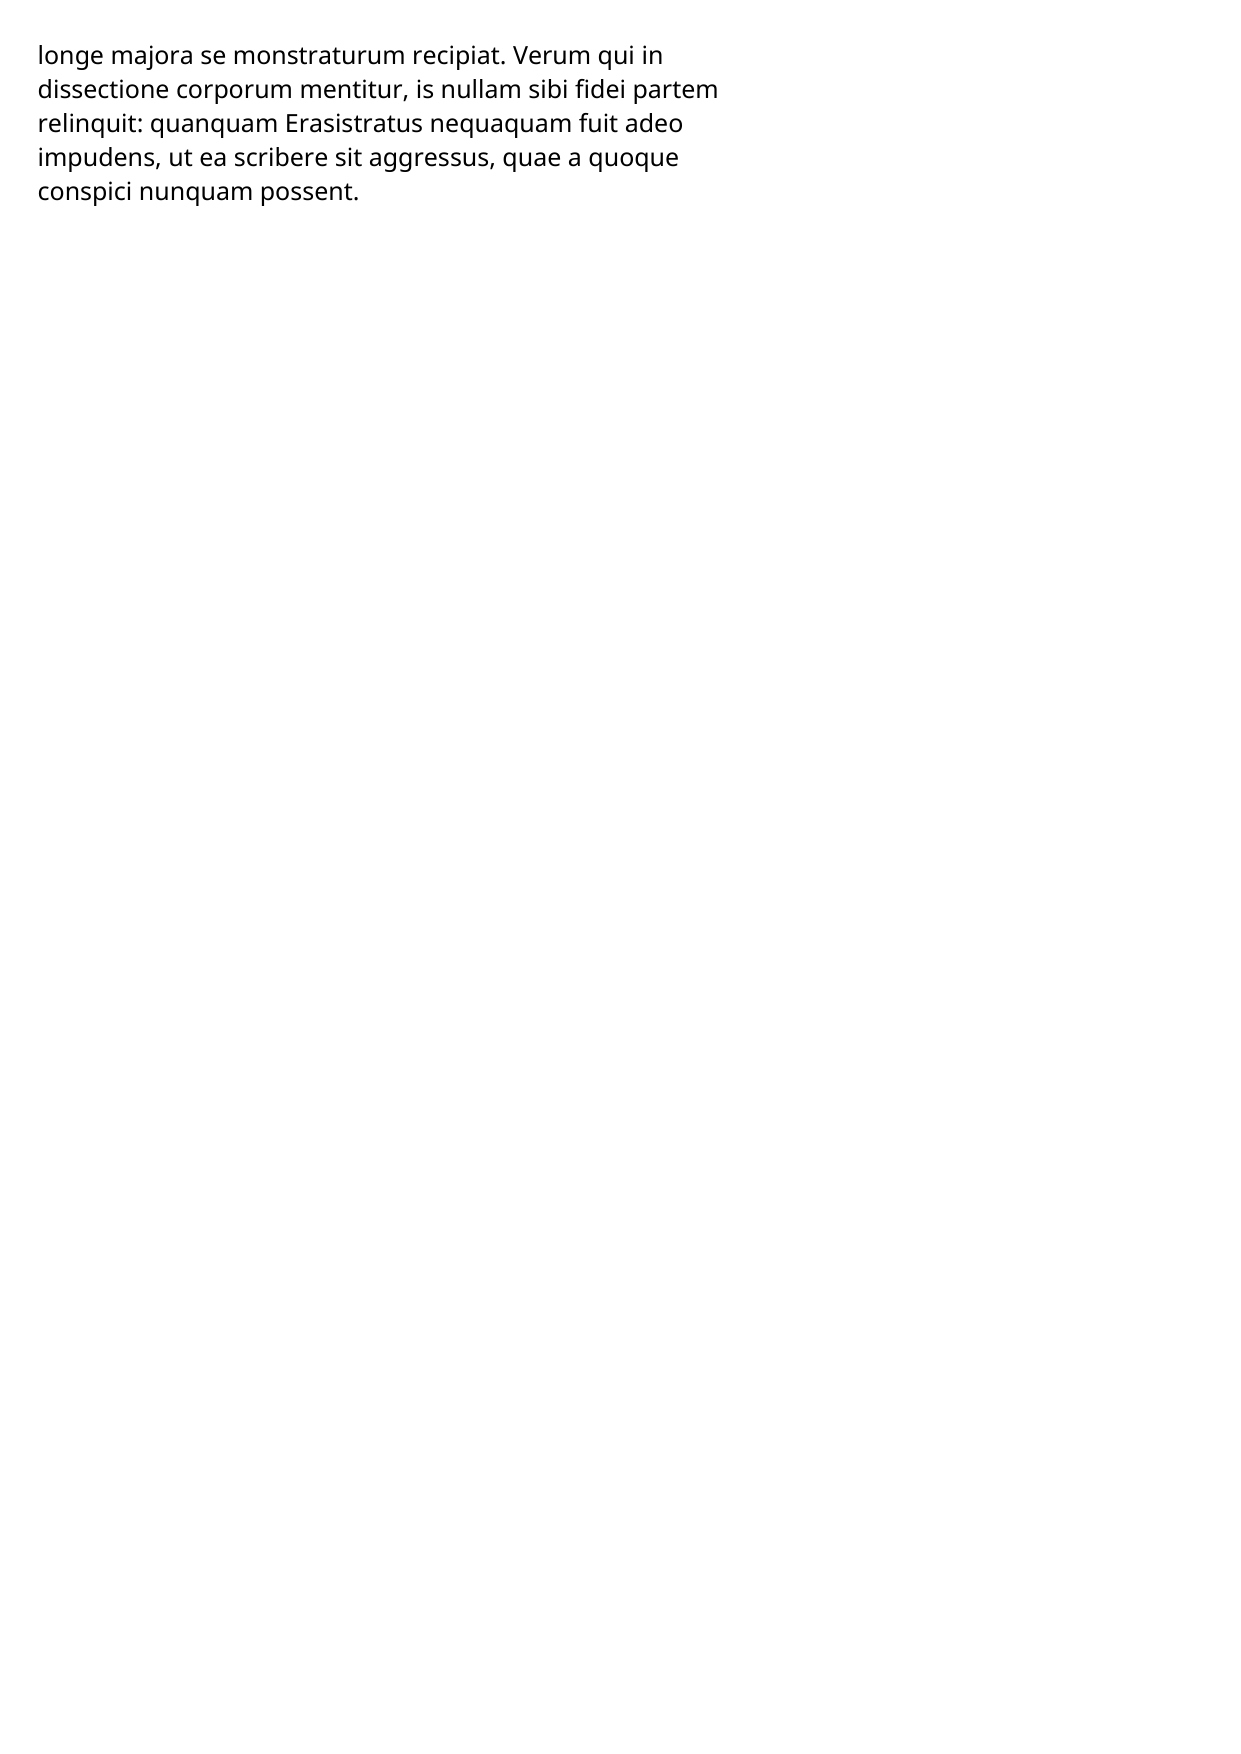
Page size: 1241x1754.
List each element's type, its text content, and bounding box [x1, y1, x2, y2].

text longe majora se monstraturum recipiat. Verum qui in dissectione corporum mentitur, is nullam sibi fidei partem relinquit: quanquam Erasistratus nequaquam fuit adeo impudens, ut ea scribere sit aggressus, quae a quoque conspici nunquam possent. [37, 37, 1203, 208]
